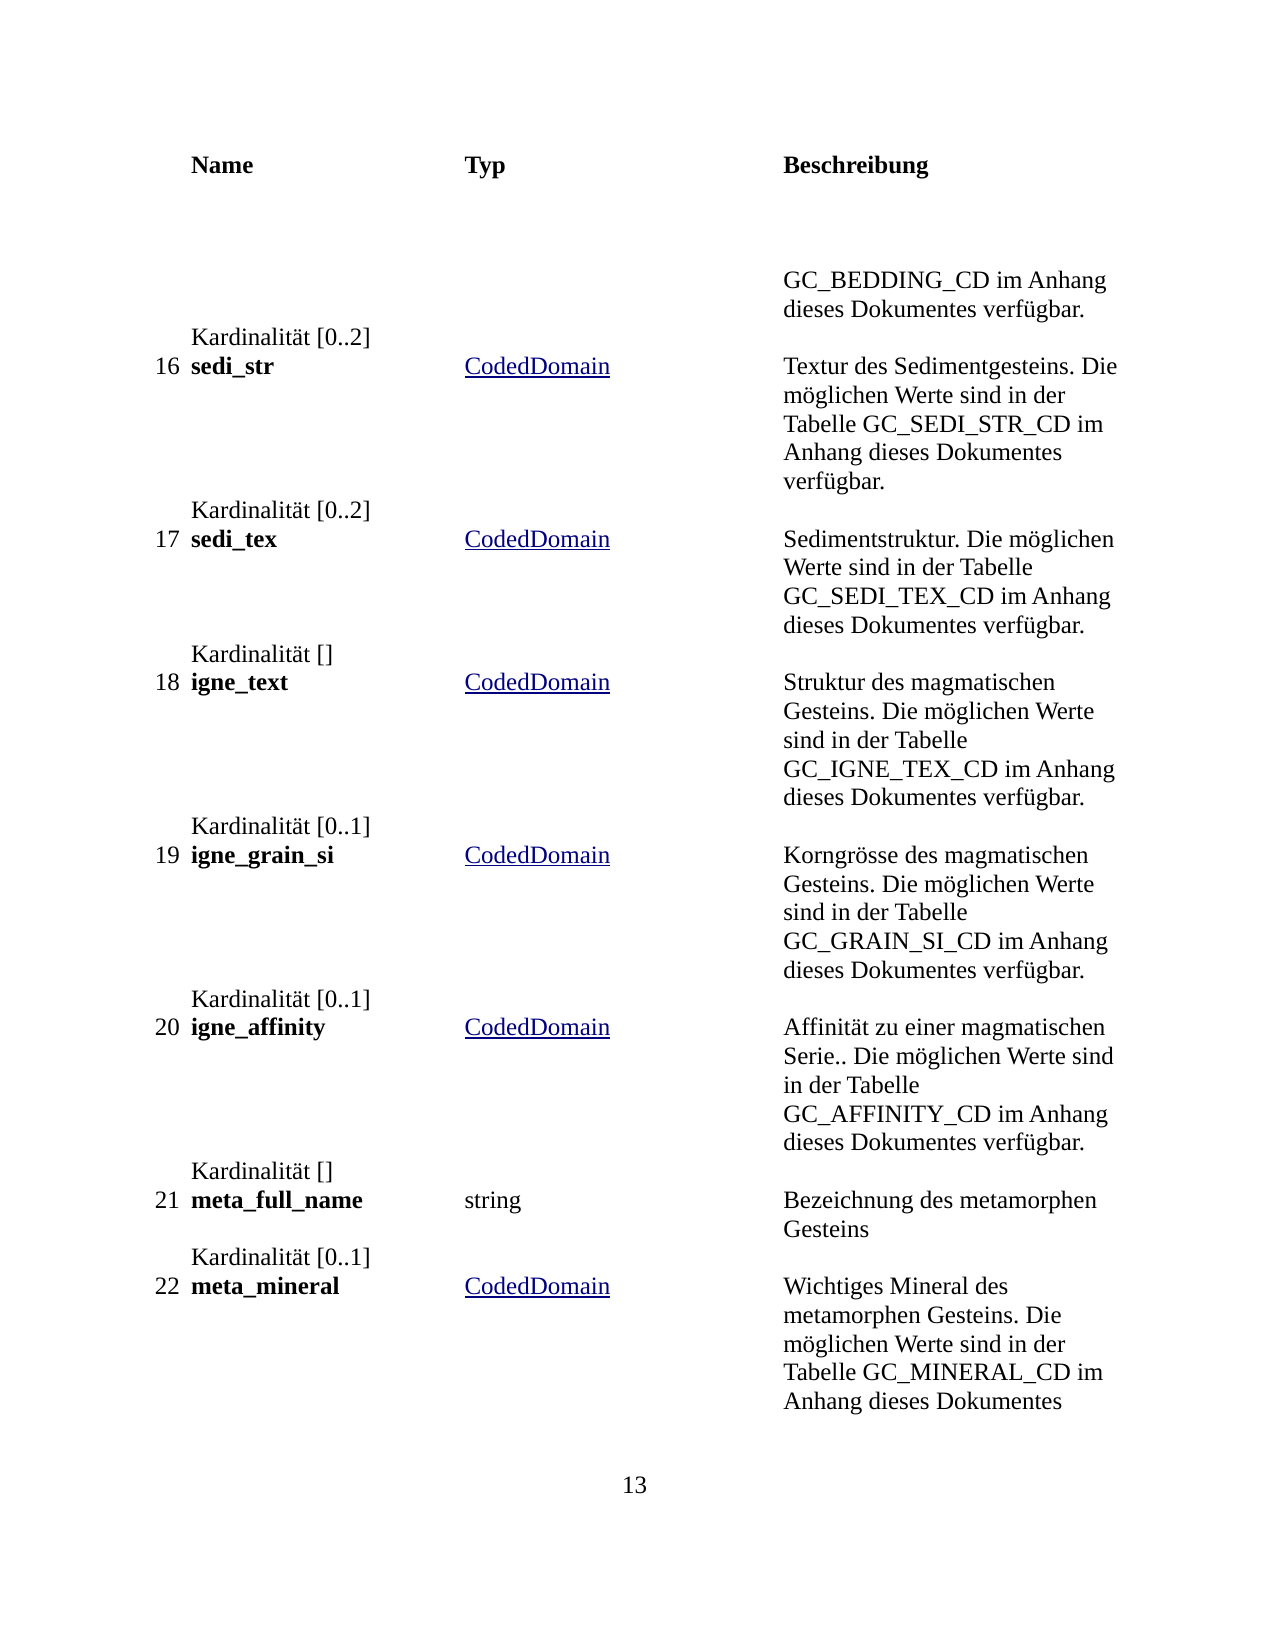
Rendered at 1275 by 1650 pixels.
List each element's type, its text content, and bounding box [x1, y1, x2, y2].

table_cell Sedimentstruktur. Die möglichen Werte sind in der Tabelle GC_SEDI_TEX_CD im Anhang dieses Dokumentes verfügbar. [779, 524, 1125, 639]
table_cell [779, 984, 1125, 1012]
table_cell [150, 495, 186, 524]
table_cell CodedDomain [460, 840, 779, 984]
table_cell string [460, 1185, 779, 1242]
table_cell [150, 265, 186, 322]
table_cell CodedDomain [460, 351, 779, 495]
table_cell 18 [150, 668, 186, 811]
table_cell [460, 323, 779, 351]
table_cell GC_BEDDING_CD im Anhang dieses Dokumentes verfügbar. [779, 265, 1125, 322]
table_cell 19 [150, 840, 186, 984]
table_cell [186, 265, 460, 322]
table_cell CodedDomain [460, 524, 779, 639]
table_cell CodedDomain [460, 1013, 779, 1156]
table_cell Bezeichnung des metamorphen Gesteins [779, 1185, 1125, 1242]
table_cell 20 [150, 1013, 186, 1156]
table_cell [460, 265, 779, 322]
table_cell Kardinalität [] [186, 639, 460, 667]
table_cell [460, 495, 779, 524]
table_cell Wichtiges Mineral des metamorphen Gesteins. Die möglichen Werte sind in der Tabelle GC_MINERAL_CD im Anhang dieses Dokumentes [779, 1271, 1125, 1415]
table_cell [779, 323, 1125, 351]
table_cell [150, 1243, 186, 1271]
table_header Name [186, 150, 460, 265]
table_cell [460, 639, 779, 667]
table_cell CodedDomain [460, 1271, 779, 1415]
table_cell sedi_tex [186, 524, 460, 639]
table_cell Kardinalität [] [186, 1156, 460, 1185]
table_cell Kardinalität [0..1] [186, 984, 460, 1012]
table_header Typ [460, 150, 779, 265]
table_cell Textur des Sedimentgesteins. Die möglichen Werte sind in der Tabelle GC_SEDI_STR_CD im Anhang dieses Dokumentes verfügbar. [779, 351, 1125, 495]
table_cell [779, 639, 1125, 667]
table_cell meta_full_name [186, 1185, 460, 1242]
table_cell Affinität zu einer magmatischen Serie.. Die möglichen Werte sind in der Tabelle GC_AFFINITY_CD im Anhang dieses Dokumentes verfügbar. [779, 1013, 1125, 1156]
table_cell [779, 811, 1125, 840]
table_cell [460, 1243, 779, 1271]
table_cell Kardinalität [0..2] [186, 323, 460, 351]
table_cell [150, 811, 186, 840]
table_cell Kardinalität [0..2] [186, 495, 460, 524]
table_cell 17 [150, 524, 186, 639]
table_cell [460, 984, 779, 1012]
table_cell [150, 984, 186, 1012]
table_cell [150, 323, 186, 351]
table_cell sedi_str [186, 351, 460, 495]
table_cell [779, 495, 1125, 524]
table_cell 16 [150, 351, 186, 495]
table_cell [460, 1156, 779, 1185]
table_cell 22 [150, 1271, 186, 1415]
table_cell Korngrösse des magmatischen Gesteins. Die möglichen Werte sind in der Tabelle GC_GRAIN_SI_CD im Anhang dieses Dokumentes verfügbar. [779, 840, 1125, 984]
table_cell igne_grain_si [186, 840, 460, 984]
table_cell [779, 1243, 1125, 1271]
table_cell meta_mineral [186, 1271, 460, 1415]
table_cell igne_affinity [186, 1013, 460, 1156]
table_cell Struktur des magmatischen Gesteins. Die möglichen Werte sind in der Tabelle GC_IGNE_TEX_CD im Anhang dieses Dokumentes verfügbar. [779, 668, 1125, 811]
table_cell Kardinalität [0..1] [186, 1243, 460, 1271]
table_cell [150, 639, 186, 667]
table_cell Kardinalität [0..1] [186, 811, 460, 840]
table_header Beschreibung [779, 150, 1125, 265]
table_cell [779, 1156, 1125, 1185]
table_cell CodedDomain [460, 668, 779, 811]
table_cell [460, 811, 779, 840]
table_cell igne_text [186, 668, 460, 811]
table_cell 21 [150, 1185, 186, 1242]
table_cell [150, 1156, 186, 1185]
table_header [150, 150, 186, 265]
